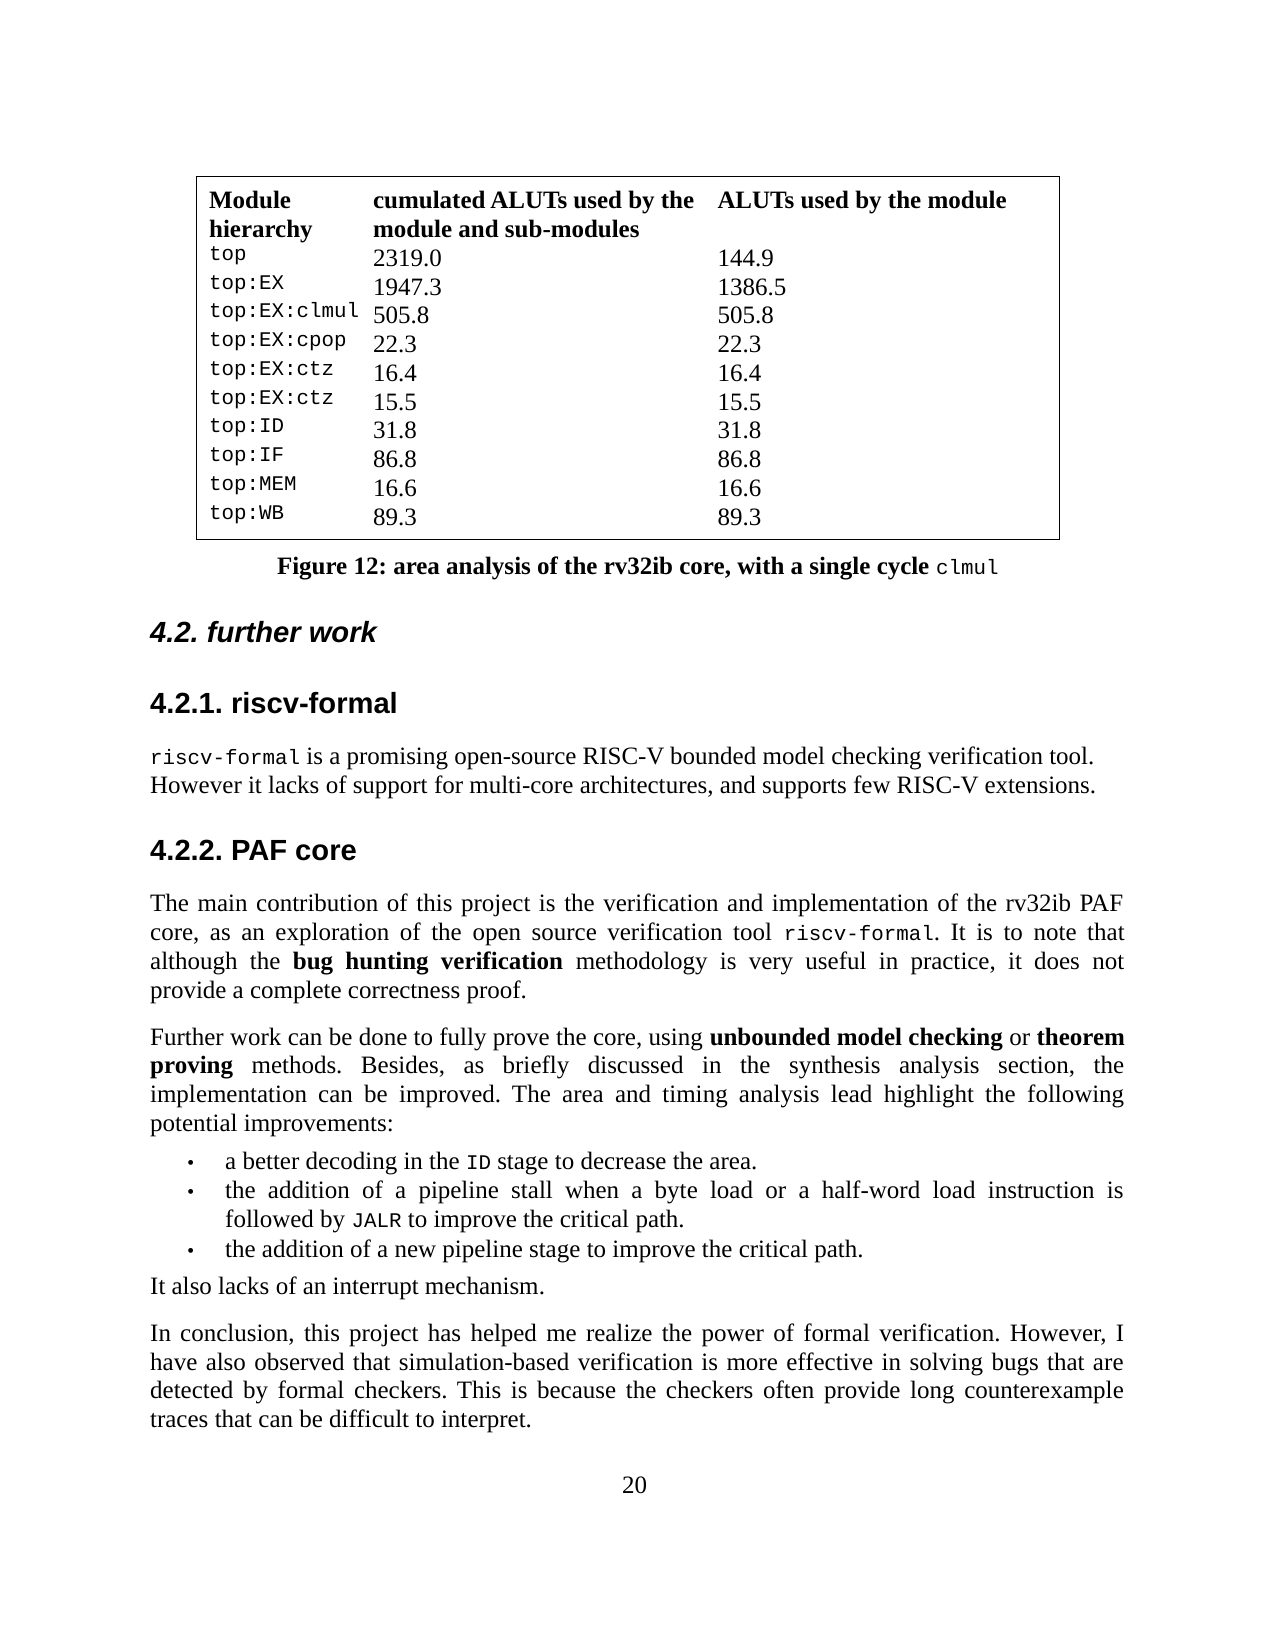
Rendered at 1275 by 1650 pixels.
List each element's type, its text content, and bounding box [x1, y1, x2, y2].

table_cell top:MEM [205, 473, 368, 502]
table_cell top:ID [205, 415, 368, 444]
table_cell 89.3 [368, 502, 713, 530]
table_cell top:EX:cpop [205, 329, 368, 358]
table_cell 89.3 [713, 502, 1051, 530]
table_cell top:WB [205, 502, 368, 530]
table_cell 86.8 [368, 444, 713, 473]
table_cell 505.8 [713, 300, 1051, 329]
table_cell top [205, 243, 368, 272]
table_cell 16.4 [713, 358, 1051, 387]
subtitle 4.2.1. riscv-formal [150, 686, 1125, 719]
table_cell 15.5 [368, 387, 713, 415]
table_cell top:EX:ctz [205, 387, 368, 415]
text The main contribution of this project is the verification and implementation of the rv32ib PAF core, as an exploration of the open source verification tool riscv-formal. It is to note that although the bug hunting verification methodology is very useful in practice, it does not provide a complete correctness proof. [150, 888, 1125, 1004]
table_cell 86.8 [713, 444, 1051, 473]
text riscv-formal is a promising open-source RISC-V bounded model checking verification tool. However it lacks of support for multi-core architectures, and supports few RISC-V extensions. [150, 741, 1125, 799]
text Figure 12: area analysis of the rv32ib core, with a single cycle clmul [150, 150, 1125, 581]
table_cell 144.9 [713, 243, 1051, 272]
list the addition of a pipeline stall when a byte load or a half-word load instruction is followed by JALR to improve the critical path. [187, 1175, 1125, 1234]
table_cell 15.5 [713, 387, 1051, 415]
list the addition of a new pipeline stage to improve the critical path. [187, 1234, 1125, 1262]
table_cell 31.8 [368, 415, 713, 444]
table_header ALUTs used by the module [713, 185, 1051, 243]
table_cell top:EX:ctz [205, 358, 368, 387]
table_header Module hierarchy [205, 185, 368, 243]
table_cell 16.6 [368, 473, 713, 502]
table_cell top:EX [205, 272, 368, 300]
table_cell 505.8 [368, 300, 713, 329]
table_cell top:IF [205, 444, 368, 473]
table_cell 16.6 [713, 473, 1051, 502]
list a better decoding in the ID stage to decrease the area. [187, 1146, 1125, 1175]
text It also lacks of an interrupt mechanism. [150, 1271, 1125, 1300]
table_cell 31.8 [713, 415, 1051, 444]
table_header cumulated ALUTs used by the module and sub-modules [368, 185, 713, 243]
table_cell 1947.3 [368, 272, 713, 300]
table_cell 22.3 [368, 329, 713, 358]
text Further work can be done to fully prove the core, using unbounded model checking or theorem proving methods. Besides, as briefly discussed in the synthesis analysis section, the implementation can be improved. The area and timing analysis lead highlight the following potential improvements: [150, 1022, 1125, 1137]
subtitle 4.2.2. PAF core [150, 833, 1125, 867]
table_cell 16.4 [368, 358, 713, 387]
table_cell 22.3 [713, 329, 1051, 358]
table_cell 1386.5 [713, 272, 1051, 300]
subtitle 4.2. further work [150, 615, 1125, 648]
table_cell 2319.0 [368, 243, 713, 272]
text In conclusion, this project has helped me realize the power of formal verification. However, I have also observed that simulation-based verification is more effective in solving bugs that are detected by formal checkers. This is because the checkers often provide long counterexample traces that can be difficult to interpret. [150, 1318, 1125, 1433]
table_cell top:EX:clmul [205, 300, 368, 329]
